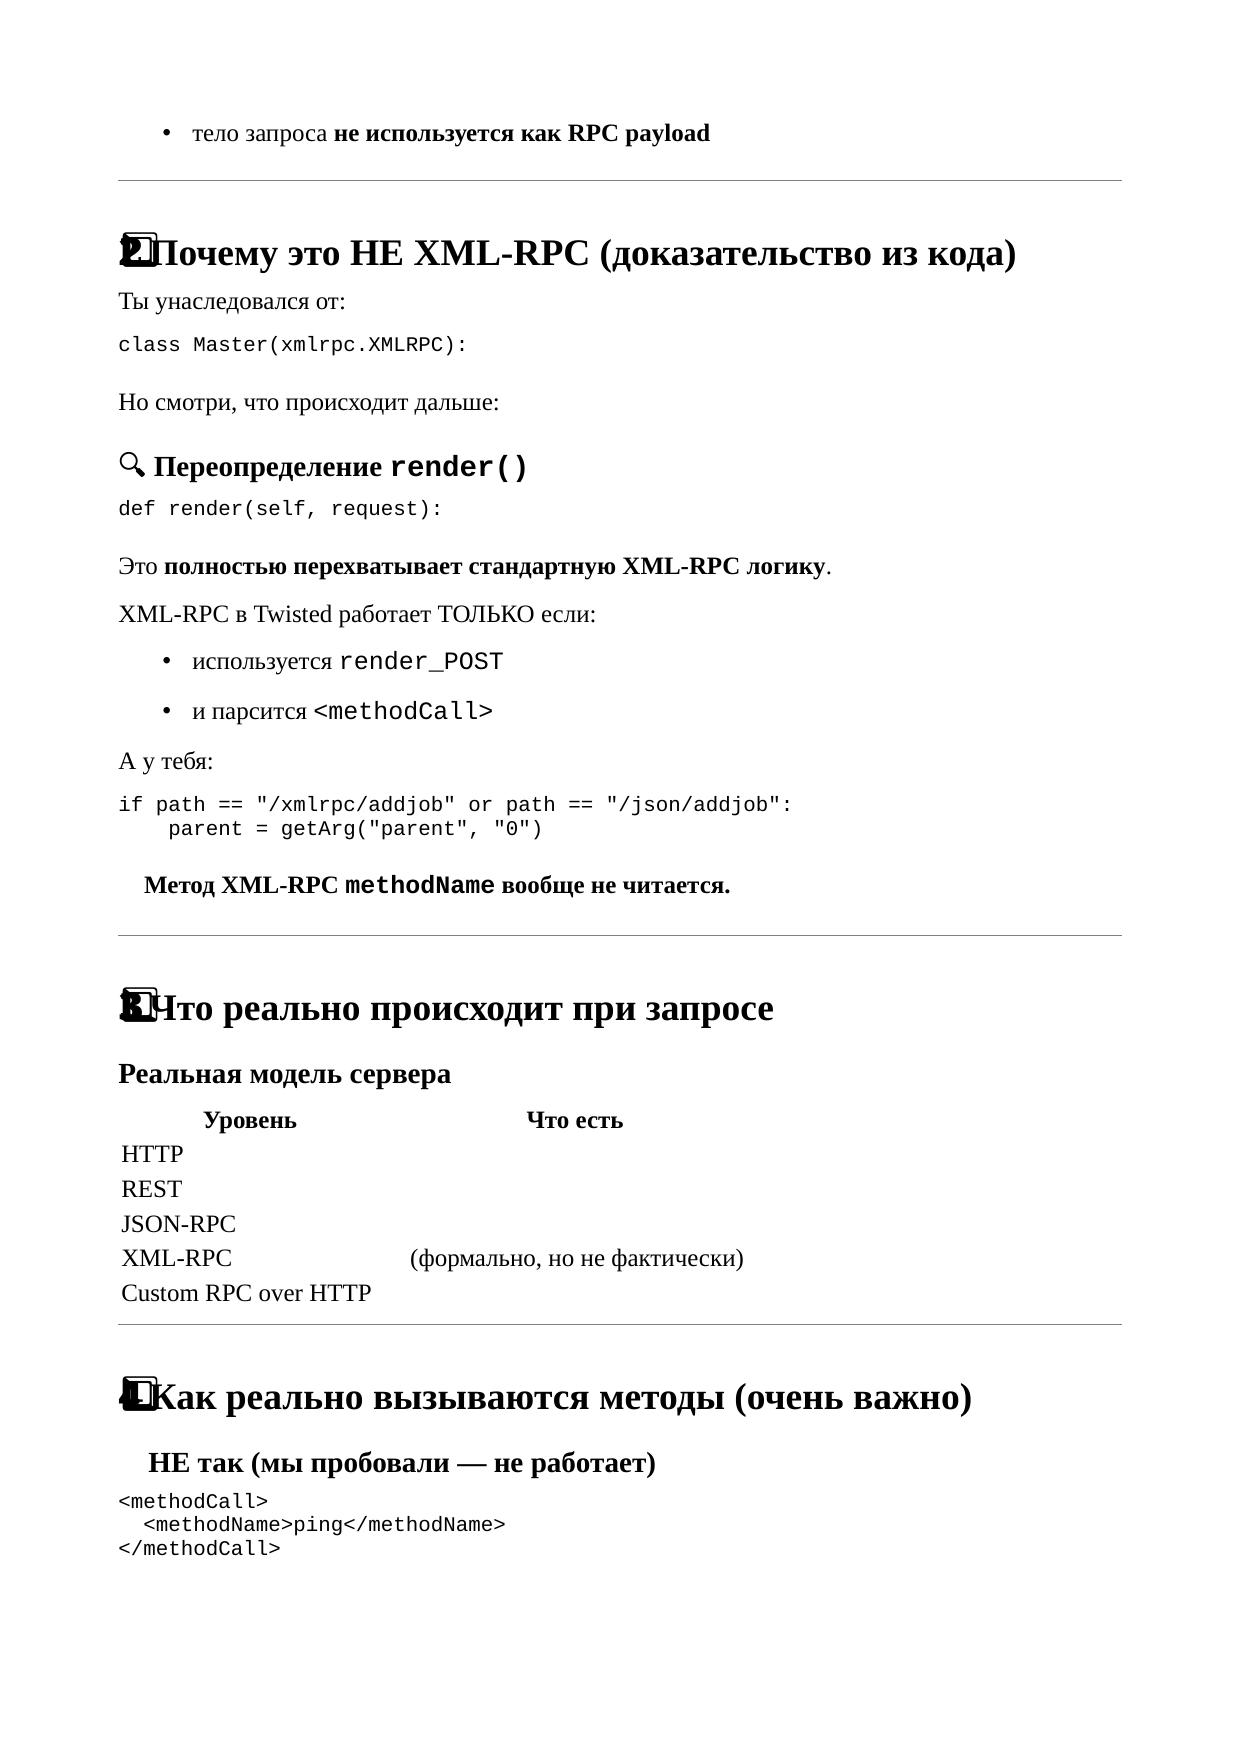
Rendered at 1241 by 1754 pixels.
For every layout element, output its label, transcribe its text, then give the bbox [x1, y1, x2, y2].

table_cell JSON-RPC [118, 1206, 381, 1240]
subtitle 3️⃣ Что реально происходит при запросе [118, 986, 1122, 1029]
table_header Что есть [381, 1102, 768, 1137]
text class Master(xmlrpc.XMLRPC): [118, 334, 1122, 358]
table_header Уровень [118, 1102, 381, 1137]
text if path == "/xmlrpc/addjob" or path == "/json/addjob": [118, 794, 1122, 817]
table_cell Custom RPC over HTTP [118, 1275, 381, 1309]
table_cell ✅ [381, 1137, 768, 1171]
table_cell REST [118, 1171, 381, 1206]
subtitle ❌ НЕ так (мы пробовали — не работает) [118, 1445, 1122, 1478]
table_cell HTTP [118, 1137, 381, 1171]
text Но смотри, что происходит дальше: [118, 387, 1122, 416]
subtitle 4️⃣ Как реально вызываются методы (очень важно) [118, 1374, 1122, 1418]
list и парсится <methodCall> [162, 696, 1122, 727]
text XML-RPC в Twisted работает ТОЛЬКО если: [118, 599, 1122, 627]
text Ты унаследовался от: [118, 286, 1122, 315]
text <methodName>ping</methodName> [118, 1514, 1122, 1538]
table_cell XML-RPC [118, 1240, 381, 1275]
subtitle 🔍 Переопределение render() [118, 449, 1122, 485]
text </methodCall> [118, 1538, 1122, 1562]
list тело запроса не используется как RPC payload [162, 118, 1122, 147]
table_cell ❌ (формально, но не фактически) [381, 1240, 768, 1275]
subtitle 2️⃣ Почему это НЕ XML-RPC (доказательство из кода) [118, 231, 1122, 274]
text Это полностью перехватывает стандартную XML-RPC логику. [118, 551, 1122, 580]
text <methodCall> [118, 1491, 1122, 1514]
subtitle Реальная модель сервера [118, 1056, 1122, 1089]
table_cell ❌ [381, 1206, 768, 1240]
text А у тебя: [118, 746, 1122, 775]
list используется render_POST [162, 646, 1122, 677]
table_cell ❌ [381, 1171, 768, 1206]
text def render(self, request): [118, 498, 1122, 522]
text parent = getArg("parent", "0") [118, 817, 1122, 841]
table_cell ✅ [381, 1275, 768, 1309]
text 📌 Метод XML-RPC methodName вообще не читается. [118, 871, 1122, 901]
